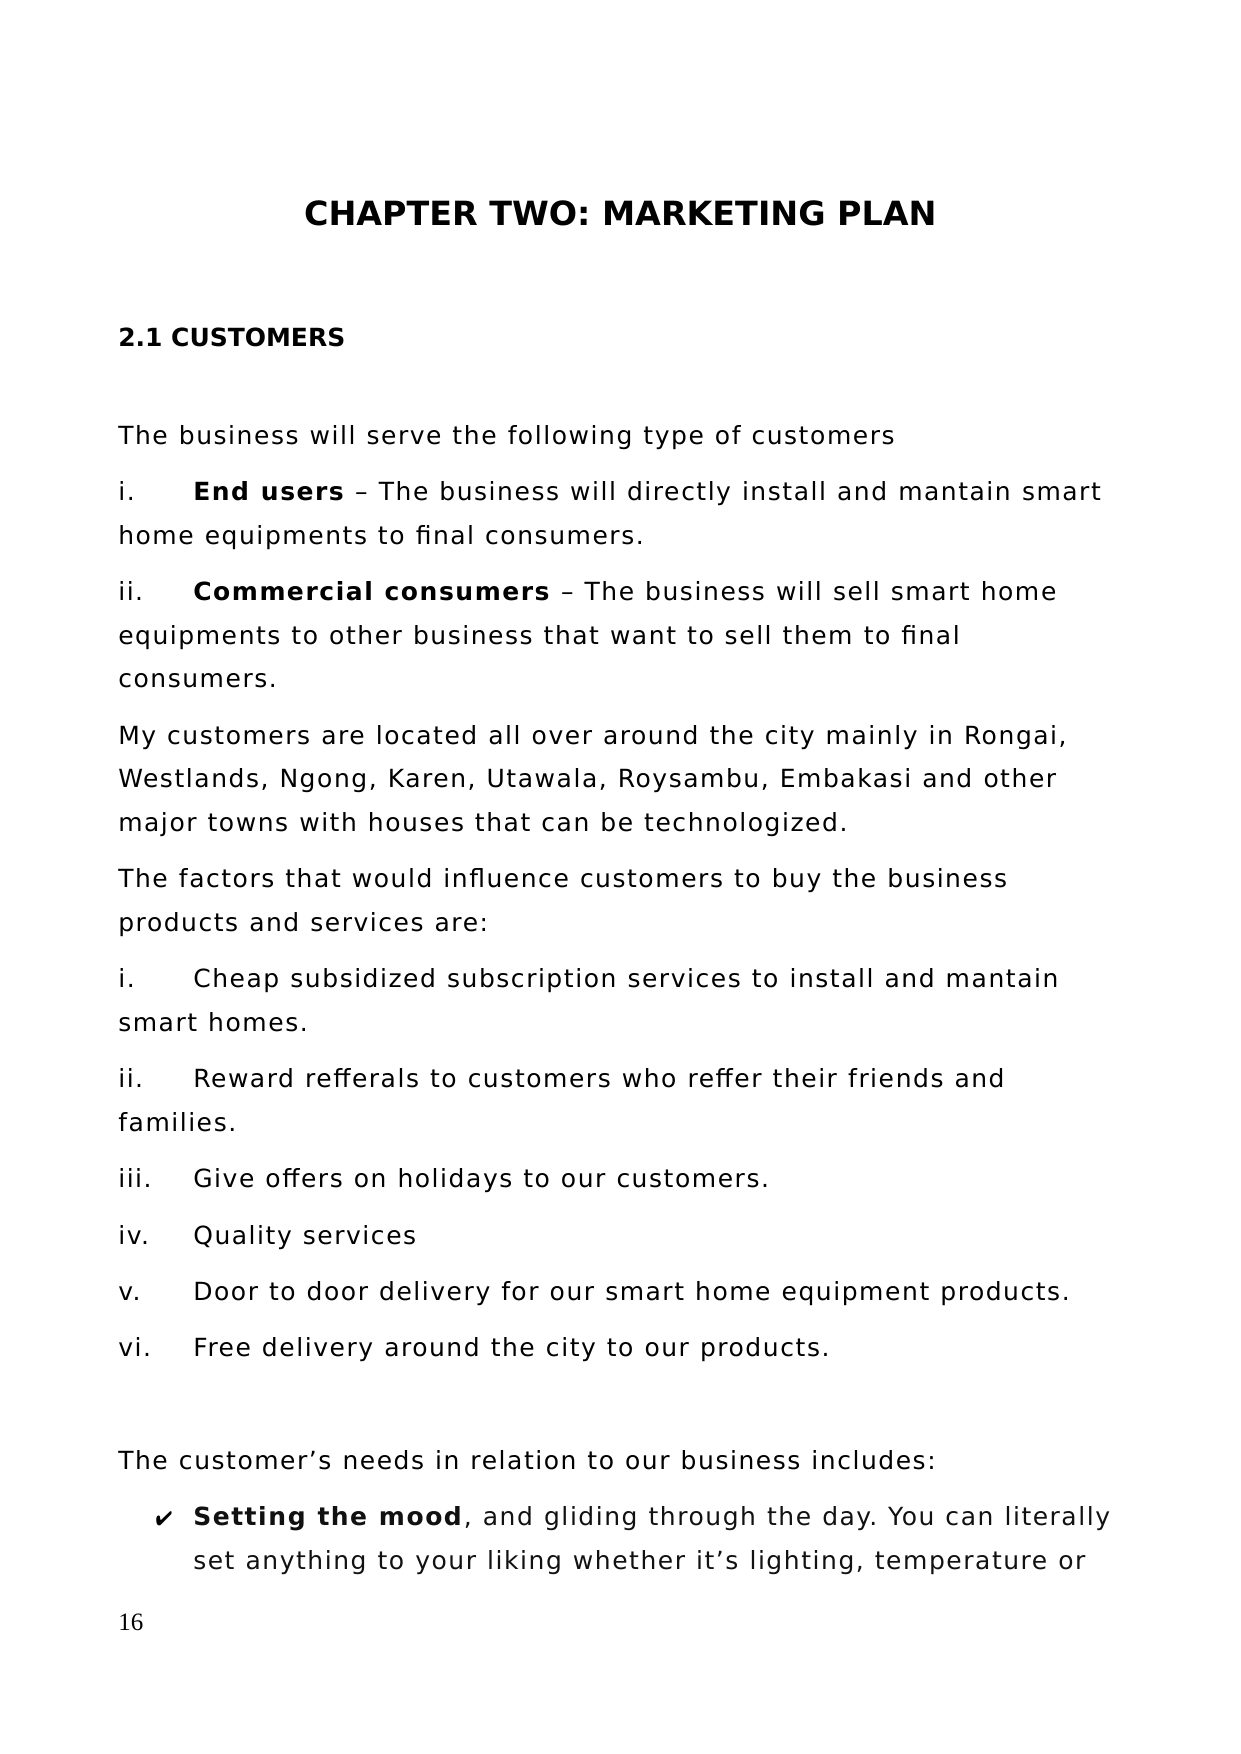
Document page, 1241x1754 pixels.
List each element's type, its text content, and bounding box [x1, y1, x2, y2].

text The factors that would influence customers to buy the business products and services are: [118, 864, 1122, 937]
list Door to door delivery for our smart home equipment products. [118, 1277, 1122, 1306]
subtitle 2.1 CUSTOMERS [118, 323, 1122, 352]
list Free delivery around the city to our products. [118, 1333, 1122, 1362]
list Give offers on holidays to our customers. [118, 1164, 1122, 1194]
list Commercial consumers – The business will sell smart home equipments to other business that want to sell them to final consumers. [118, 577, 1122, 694]
list Quality services [118, 1221, 1122, 1250]
list Cheap subsidized subscription services to install and mantain smart homes. [118, 964, 1122, 1037]
list Setting the mood, and gliding through the day. You can literally set anything to your liking whether it’s lighting, temperature or [156, 1502, 1122, 1575]
subtitle CHAPTER TWO: MARKETING PLAN [118, 194, 1122, 233]
text My customers are located all over around the city mainly in Rongai, Westlands, Ngong, Karen, Utawala, Roysambu, Embakasi and other major towns with houses that can be technologized. [118, 721, 1122, 837]
text The business will serve the following type of customers [118, 421, 1122, 450]
text The customer’s needs in relation to our business includes: [118, 1446, 1122, 1475]
list Reward refferals to customers who reffer their friends and families. [118, 1064, 1122, 1137]
list End users – The business will directly install and mantain smart home equipments to final consumers. [118, 477, 1122, 550]
